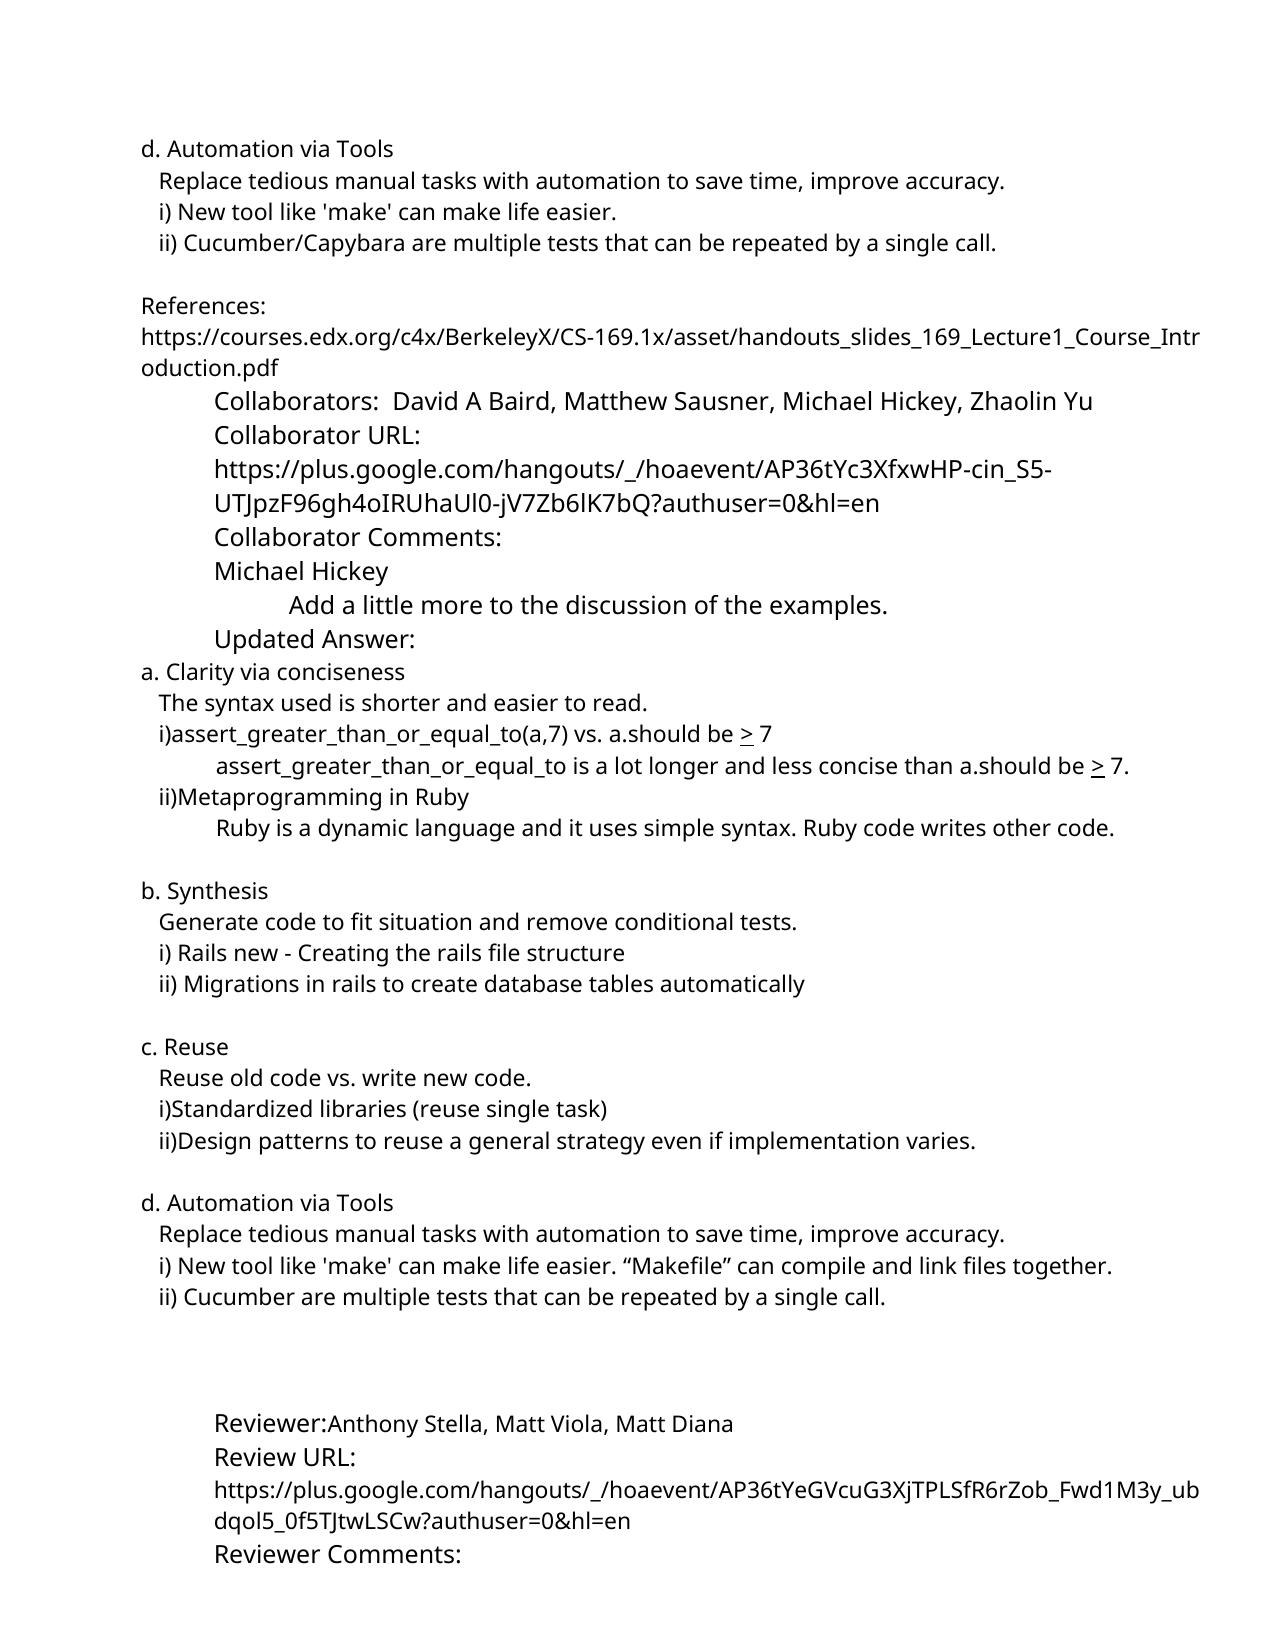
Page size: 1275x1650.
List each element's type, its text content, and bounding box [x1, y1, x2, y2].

text c. Reuse [141, 1031, 1204, 1062]
text Replace tedious manual tasks with automation to save time, improve accuracy. [141, 1218, 1204, 1249]
text Michael Hickey [213, 554, 1204, 588]
text Ruby is a dynamic language and it uses simple syntax. Ruby code writes other code. [141, 812, 1204, 843]
text Updated Answer: [213, 622, 1204, 656]
text i) Rails new - Creating the rails file structure [141, 937, 1204, 968]
text b. Synthesis [141, 874, 1204, 906]
text i)Standardized libraries (reuse single task) [141, 1093, 1204, 1124]
text Reuse old code vs. write new code. [141, 1062, 1204, 1093]
text Generate code to fit situation and remove conditional tests. [141, 906, 1204, 937]
text ii)Design patterns to reuse a general strategy even if implementation varies. [141, 1124, 1204, 1156]
text Collaborator URL: https://plus.google.com/hangouts/_/hoaevent/AP36tYc3XfxwHP-cin_S5-UTJpzF96gh4oIRUhaUl0-jV7Zb6lK7bQ?authuser=0&hl=en [213, 417, 1204, 519]
text d. Automation via Tools [141, 1187, 1204, 1218]
text i) New tool like 'make' can make life easier. [141, 196, 1204, 227]
text The syntax used is shorter and easier to read. [141, 687, 1204, 718]
text ii) Cucumber are multiple tests that can be repeated by a single call. [141, 1281, 1204, 1312]
text Reviewer Comments: [213, 1536, 1204, 1571]
text Add a little more to the discussion of the examples. [288, 588, 1204, 622]
text Collaborators: David A Baird, Matthew Sausner, Michael Hickey, Zhaolin Yu [213, 383, 1204, 417]
text ii) Migrations in rails to create database tables automatically [141, 968, 1204, 999]
text d. Automation via Tools [141, 133, 1204, 164]
text Replace tedious manual tasks with automation to save time, improve accuracy. [141, 164, 1204, 196]
text ii) Cucumber/Capybara are multiple tests that can be repeated by a single call. [141, 227, 1204, 258]
text References: https://courses.edx.org/c4x/BerkeleyX/CS-169.1x/asset/handouts_slides_169_Lecture1_Course_Introduction.pdf [141, 289, 1204, 383]
text Reviewer:Anthony Stella, Matt Viola, Matt Diana [213, 1406, 1204, 1440]
text Review URL: https://plus.google.com/hangouts/_/hoaevent/AP36tYeGVcuG3XjTPLSfR6rZob_Fwd1M3y_ubdqol5_0f5TJtwLSCw?authuser=0&hl=en [213, 1440, 1204, 1536]
text i) New tool like 'make' can make life easier. “Makefile” can compile and link files together. [141, 1249, 1204, 1281]
text i)assert_greater_than_or_equal_to(a,7) vs. a.should be > 7 [141, 718, 1204, 749]
text assert_greater_than_or_equal_to is a lot longer and less concise than a.should be > 7. [141, 749, 1204, 781]
text Collaborator Comments: [213, 519, 1204, 554]
text a. Clarity via conciseness [141, 656, 1204, 687]
text ii)Metaprogramming in Ruby [141, 781, 1204, 812]
